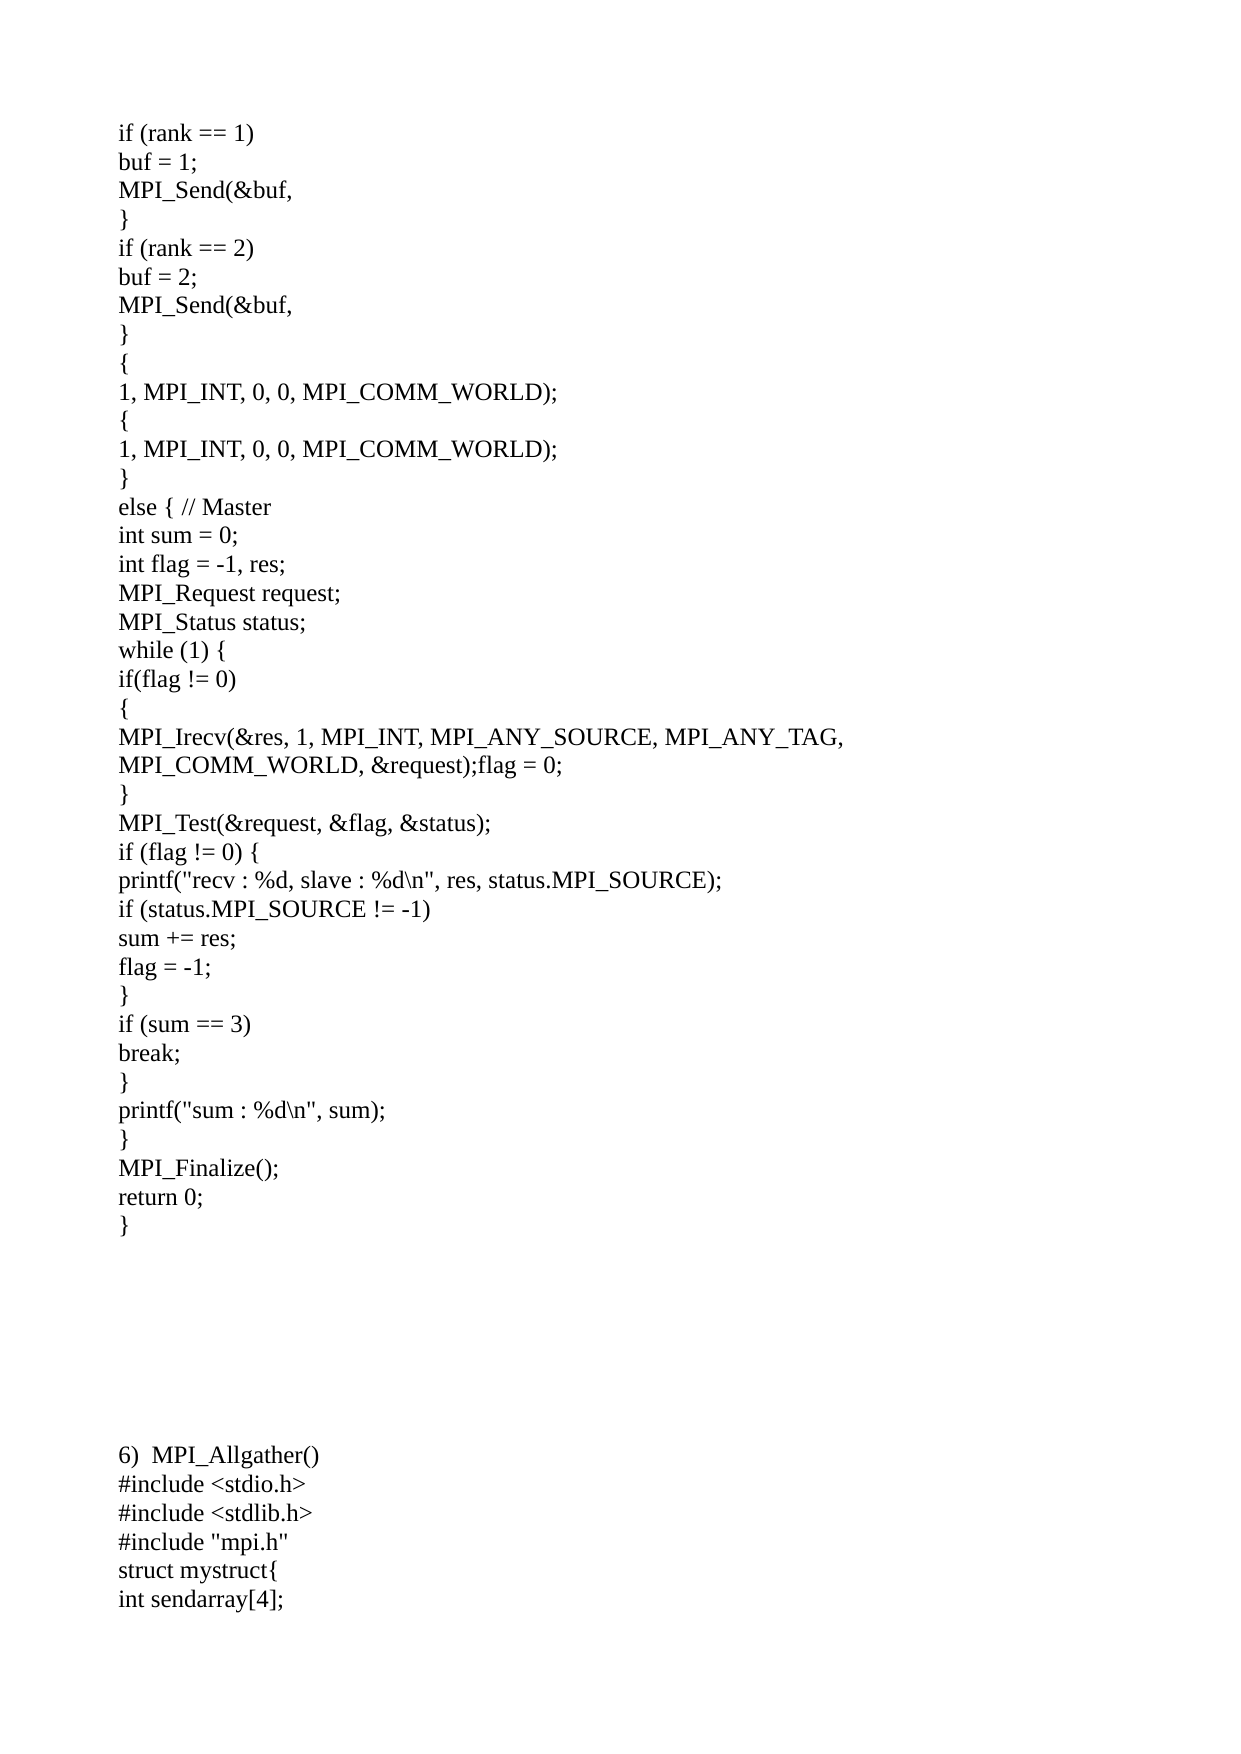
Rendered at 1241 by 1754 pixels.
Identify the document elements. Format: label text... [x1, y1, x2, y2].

text 1, MPI_INT, 0, 0, MPI_COMM_WORLD); [118, 377, 1122, 406]
text break; [118, 1038, 1122, 1067]
text if (flag != 0) { [118, 837, 1122, 866]
text MPI_Send(&buf, [118, 291, 1122, 319]
text { [118, 693, 1122, 722]
text 1, MPI_INT, 0, 0, MPI_COMM_WORLD); [118, 434, 1122, 463]
text } [118, 1211, 1122, 1239]
text return 0; [118, 1182, 1122, 1211]
text MPI_Send(&buf, [118, 176, 1122, 204]
text MPI_Finalize(); [118, 1153, 1122, 1182]
text int flag = -1, res; [118, 549, 1122, 578]
text #include "mpi.h" [118, 1527, 1122, 1556]
text int sendarray[4]; [118, 1584, 1122, 1613]
text sum += res; [118, 923, 1122, 952]
text struct mystruct{ [118, 1556, 1122, 1584]
text printf("recv : %d, slave : %d\n", res, status.MPI_SOURCE); [118, 866, 1122, 894]
text else { // Master [118, 492, 1122, 521]
text MPI_Request request; [118, 578, 1122, 607]
text if (status.MPI_SOURCE != -1) [118, 894, 1122, 923]
text while (1) { [118, 636, 1122, 664]
text 6) ​ MPI_Allgather() [118, 1441, 1122, 1469]
text } [118, 463, 1122, 492]
text MPI_Status status; [118, 607, 1122, 636]
text } [118, 779, 1122, 808]
text MPI_Test(&request, &flag, &status); [118, 808, 1122, 837]
text if(flag != 0) [118, 664, 1122, 693]
text if (rank == 2) [118, 233, 1122, 262]
text { [118, 406, 1122, 434]
text } [118, 1067, 1122, 1096]
text buf = 2; [118, 262, 1122, 291]
text } [118, 204, 1122, 233]
text MPI_Irecv(&res, 1, MPI_INT, MPI_ANY_SOURCE, MPI_ANY_TAG, [118, 722, 1122, 751]
text if (rank == 1) [118, 118, 1122, 147]
text } [118, 319, 1122, 348]
text if (sum == 3) [118, 1009, 1122, 1038]
text #include <stdlib.h> [118, 1498, 1122, 1527]
text flag = -1; [118, 952, 1122, 981]
text int sum = 0; [118, 521, 1122, 549]
text MPI_COMM_WORLD, &request);flag = 0; [118, 751, 1122, 779]
text printf("sum : %d\n", sum); [118, 1096, 1122, 1124]
text buf = 1; [118, 147, 1122, 176]
text } [118, 1124, 1122, 1153]
text { [118, 348, 1122, 377]
text } [118, 981, 1122, 1009]
text #include <stdio.h> [118, 1469, 1122, 1498]
